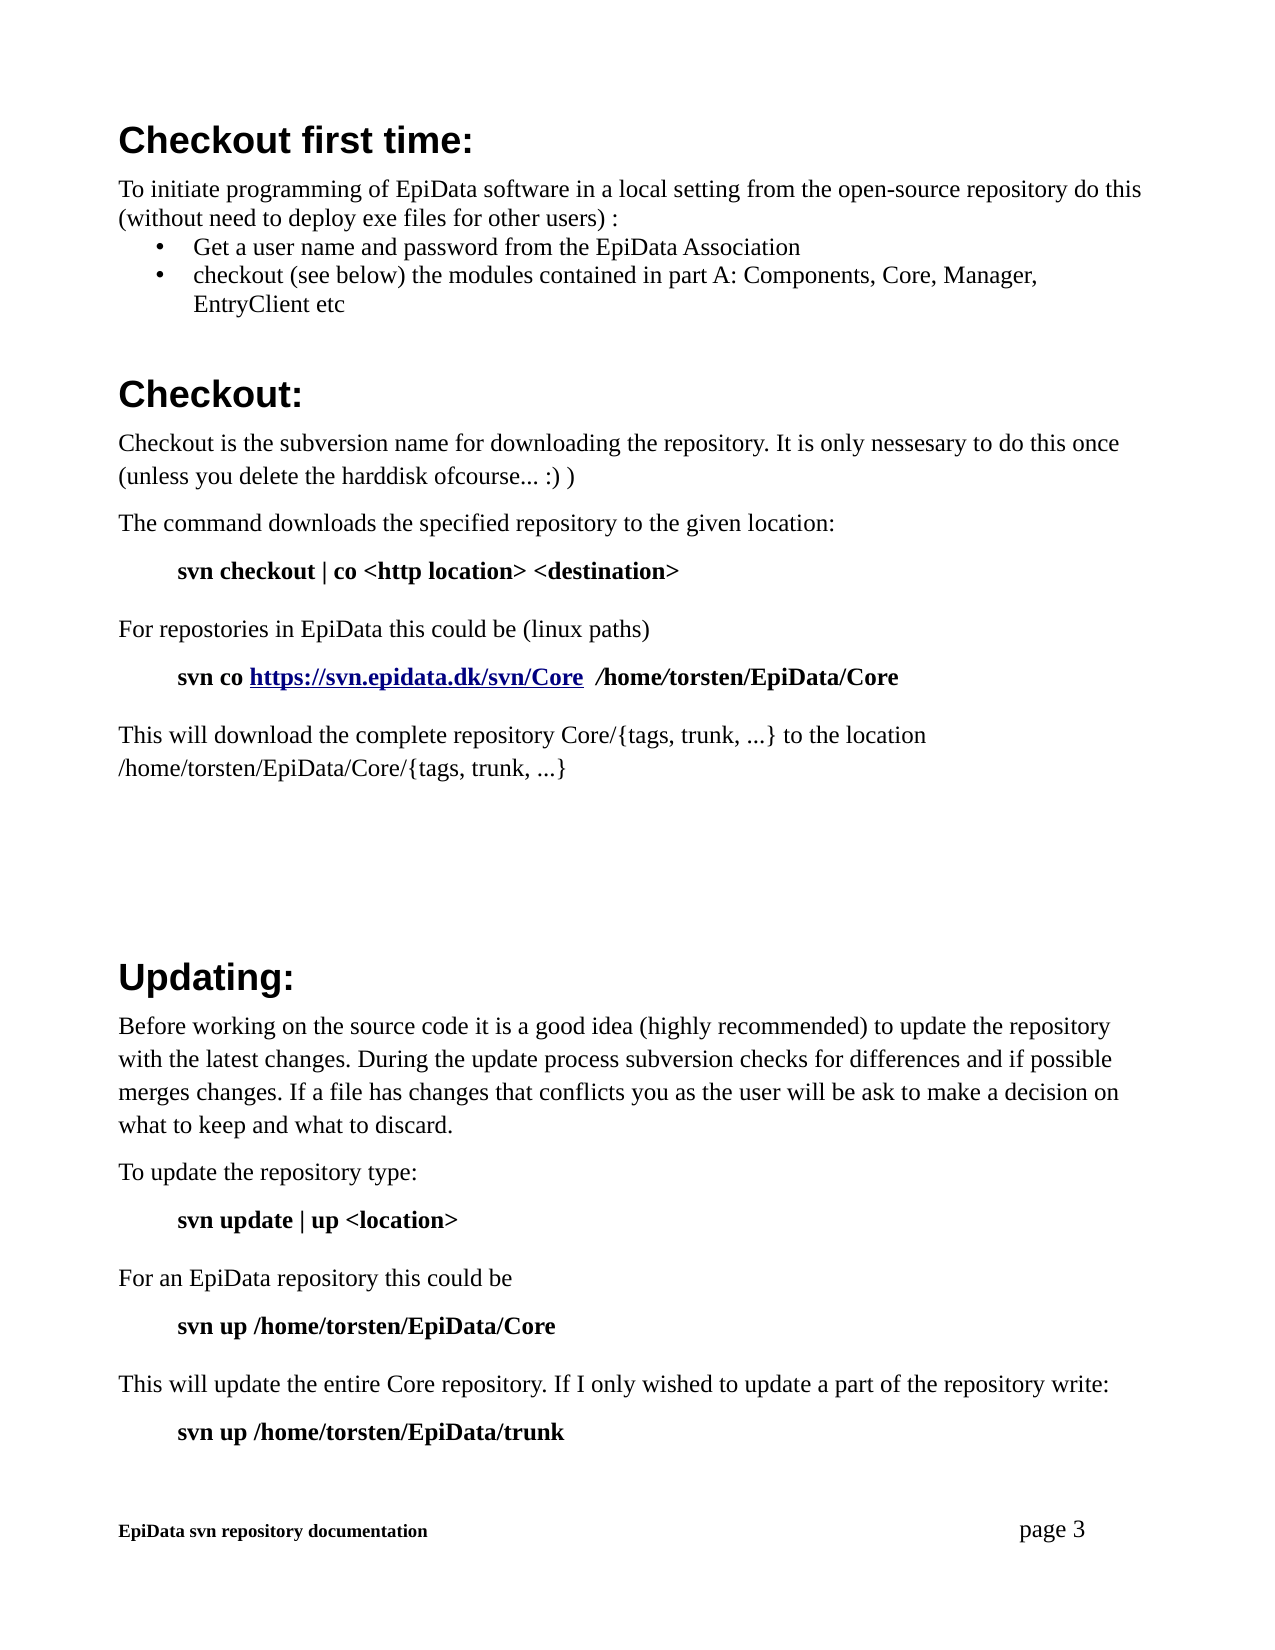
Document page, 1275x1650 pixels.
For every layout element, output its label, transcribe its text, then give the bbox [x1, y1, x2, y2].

text This will download the complete repository Core/{tags, trunk, ...} to the location /home/torsten/EpiData/Core/{tags, trunk, ...} [118, 720, 1157, 782]
text Before working on the source code it is a good idea (highly recommended) to update the repository with the latest changes. During the update process subversion checks for differences and if possible merges changes. If a file has changes that conflicts you as the user will be ask to make a decision on what to keep and what to discard. [118, 1011, 1157, 1138]
text To update the repository type: [118, 1157, 1157, 1186]
subtitle Checkout first time: [118, 118, 1157, 162]
text svn co https://svn.epidata.dk/svn/Core /home/torsten/EpiData/Core [177, 662, 1098, 691]
subtitle Checkout: [118, 372, 1157, 415]
list Get a user name and password from the EpiData Association [156, 232, 1157, 261]
text svn up /home/torsten/EpiData/trunk [177, 1417, 1098, 1445]
text svn update | up <location> [177, 1205, 1098, 1234]
text svn up /home/torsten/EpiData/Core [177, 1311, 1098, 1339]
subtitle Updating: [118, 954, 1157, 998]
text Checkout is the subversion name for downloading the repository. It is only nessesary to do this once (unless you delete the harddisk ofcourse... :) ) [118, 428, 1157, 490]
text To initiate programming of EpiData software in a local setting from the open-source repository do this (without need to deploy exe files for other users) : [118, 174, 1157, 232]
text The command downloads the specified repository to the given location: [118, 508, 1157, 537]
text For an EpiData repository this could be [118, 1263, 1157, 1292]
list checkout (see below) the modules contained in part A: Components, Core, Manager, EntryClient etc [156, 261, 1157, 347]
text This will update the entire Core repository. If I only wished to update a part of the repository write: [118, 1369, 1157, 1398]
text svn checkout | co <http location> <destination> [177, 556, 1098, 585]
text For repostories in EpiData this could be (linux paths) [118, 614, 1157, 643]
